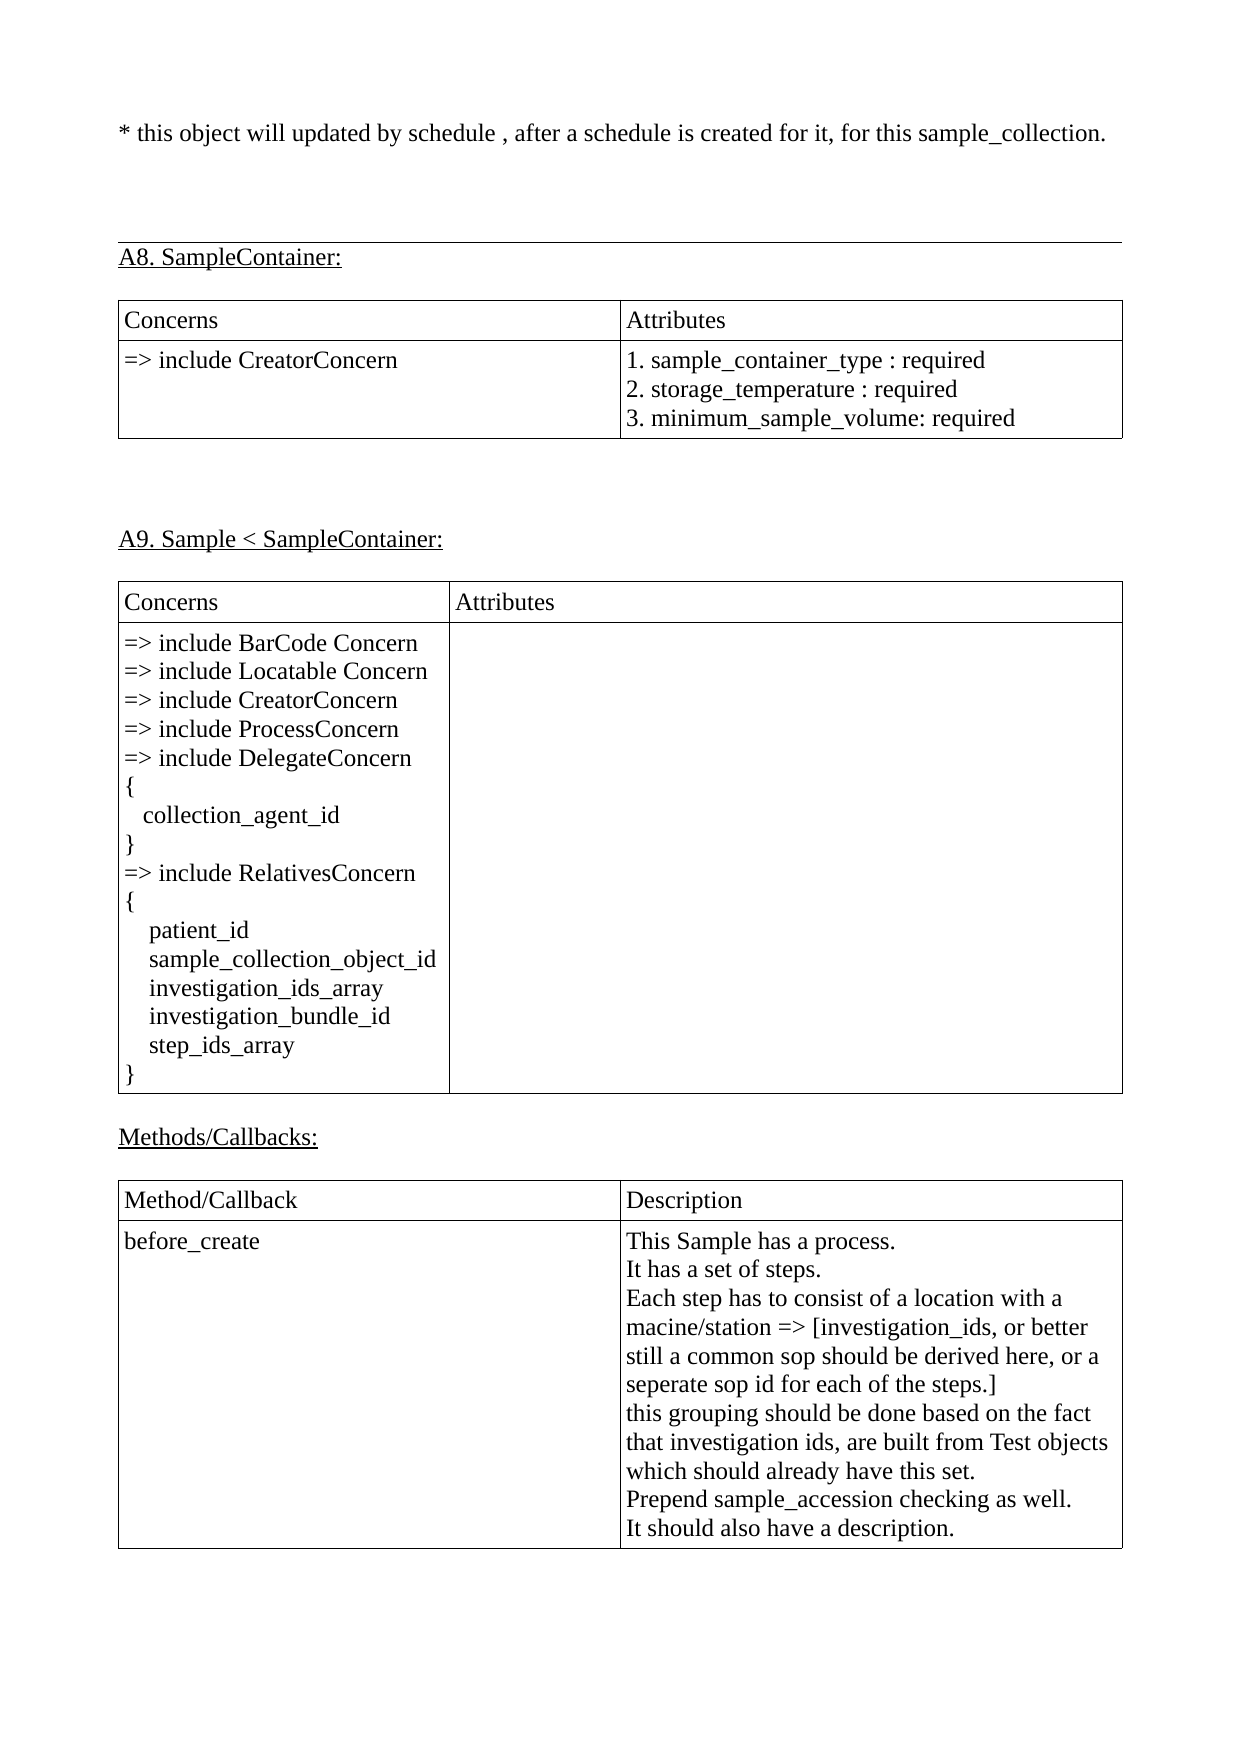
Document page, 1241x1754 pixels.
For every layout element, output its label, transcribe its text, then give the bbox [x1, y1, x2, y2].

text Methods/Callbacks: [118, 1122, 1122, 1151]
table_cell 1. sample_container_type : required 2. storage_temperature : required 3. minimum_sample_volume: required [621, 341, 1122, 438]
text A9. Sample < SampleContainer: [118, 524, 1122, 553]
table_header Attributes [621, 301, 1122, 340]
table_header Description [621, 1181, 1122, 1220]
table_header Attributes [450, 582, 1122, 622]
text A8. SampleContainer: [118, 243, 1122, 271]
text * this object will updated by schedule , after a schedule is created for it, for this sample_collection. [118, 118, 1122, 147]
table_cell => include CreatorConcern [119, 341, 620, 438]
table_cell => include BarCode Concern => include Locatable Concern => include CreatorConcern => include ProcessConcern => include DelegateConcern { collection_agent_id } => include RelativesConcern { patient_id sample_collection_object_id investigation_ids_array investigation_bundle_id step_ids_array } [119, 623, 449, 1093]
table_cell This Sample has a process. It has a set of steps. Each step has to consist of a location with a macine/station => [investigation_ids, or better still a common sop should be derived here, or a seperate sop id for each of the steps.] this grouping should be done based on the fact that investigation ids, are built from Test objects which should already have this set. Prepend sample_accession checking as well. It should also have a description. [621, 1221, 1122, 1548]
table_header Concerns [119, 582, 449, 622]
table_cell before_create [119, 1221, 620, 1548]
table_header Method/Callback [119, 1181, 620, 1220]
table_cell [450, 623, 1122, 1093]
table_header Concerns [119, 301, 620, 340]
